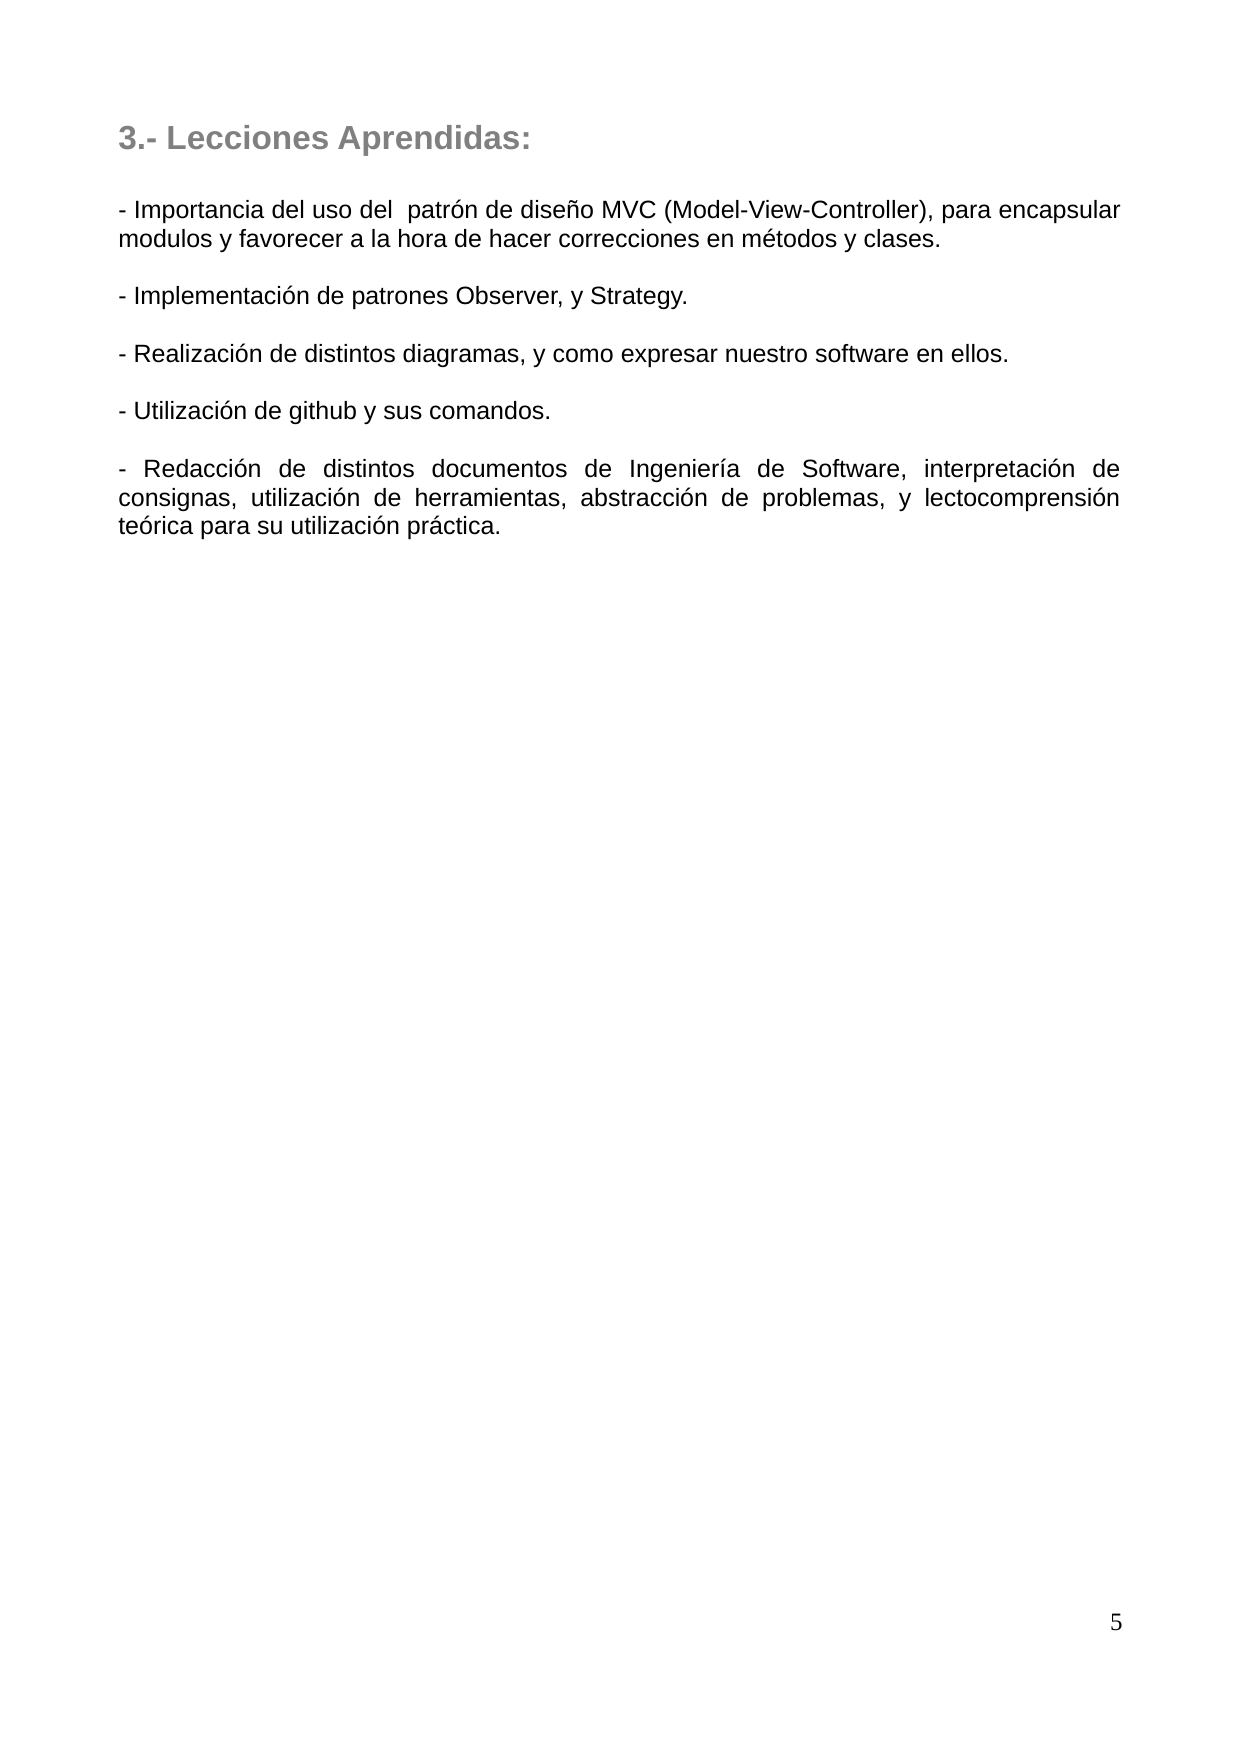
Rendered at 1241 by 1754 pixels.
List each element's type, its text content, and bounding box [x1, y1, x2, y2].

text - Redacción de distintos documentos de Ingeniería de Software, interpretación de consignas, utilización de herramientas, abstracción de problemas, y lectocomprensión teórica para su utilización práctica. [118, 454, 1122, 540]
text - Realización de distintos diagramas, y como expresar nuestro software en ellos. [118, 339, 1122, 367]
text - Importancia del uso del patrón de diseño MVC (Model-View-Controller), para encapsular modulos y favorecer a la hora de hacer correcciones en métodos y clases. [118, 195, 1122, 252]
text - Implementación de patrones Observer, y Strategy. [118, 281, 1122, 310]
text 3.- Lecciones Aprendidas: [118, 118, 1122, 157]
text - Utilización de github y sus comandos. [118, 396, 1122, 425]
